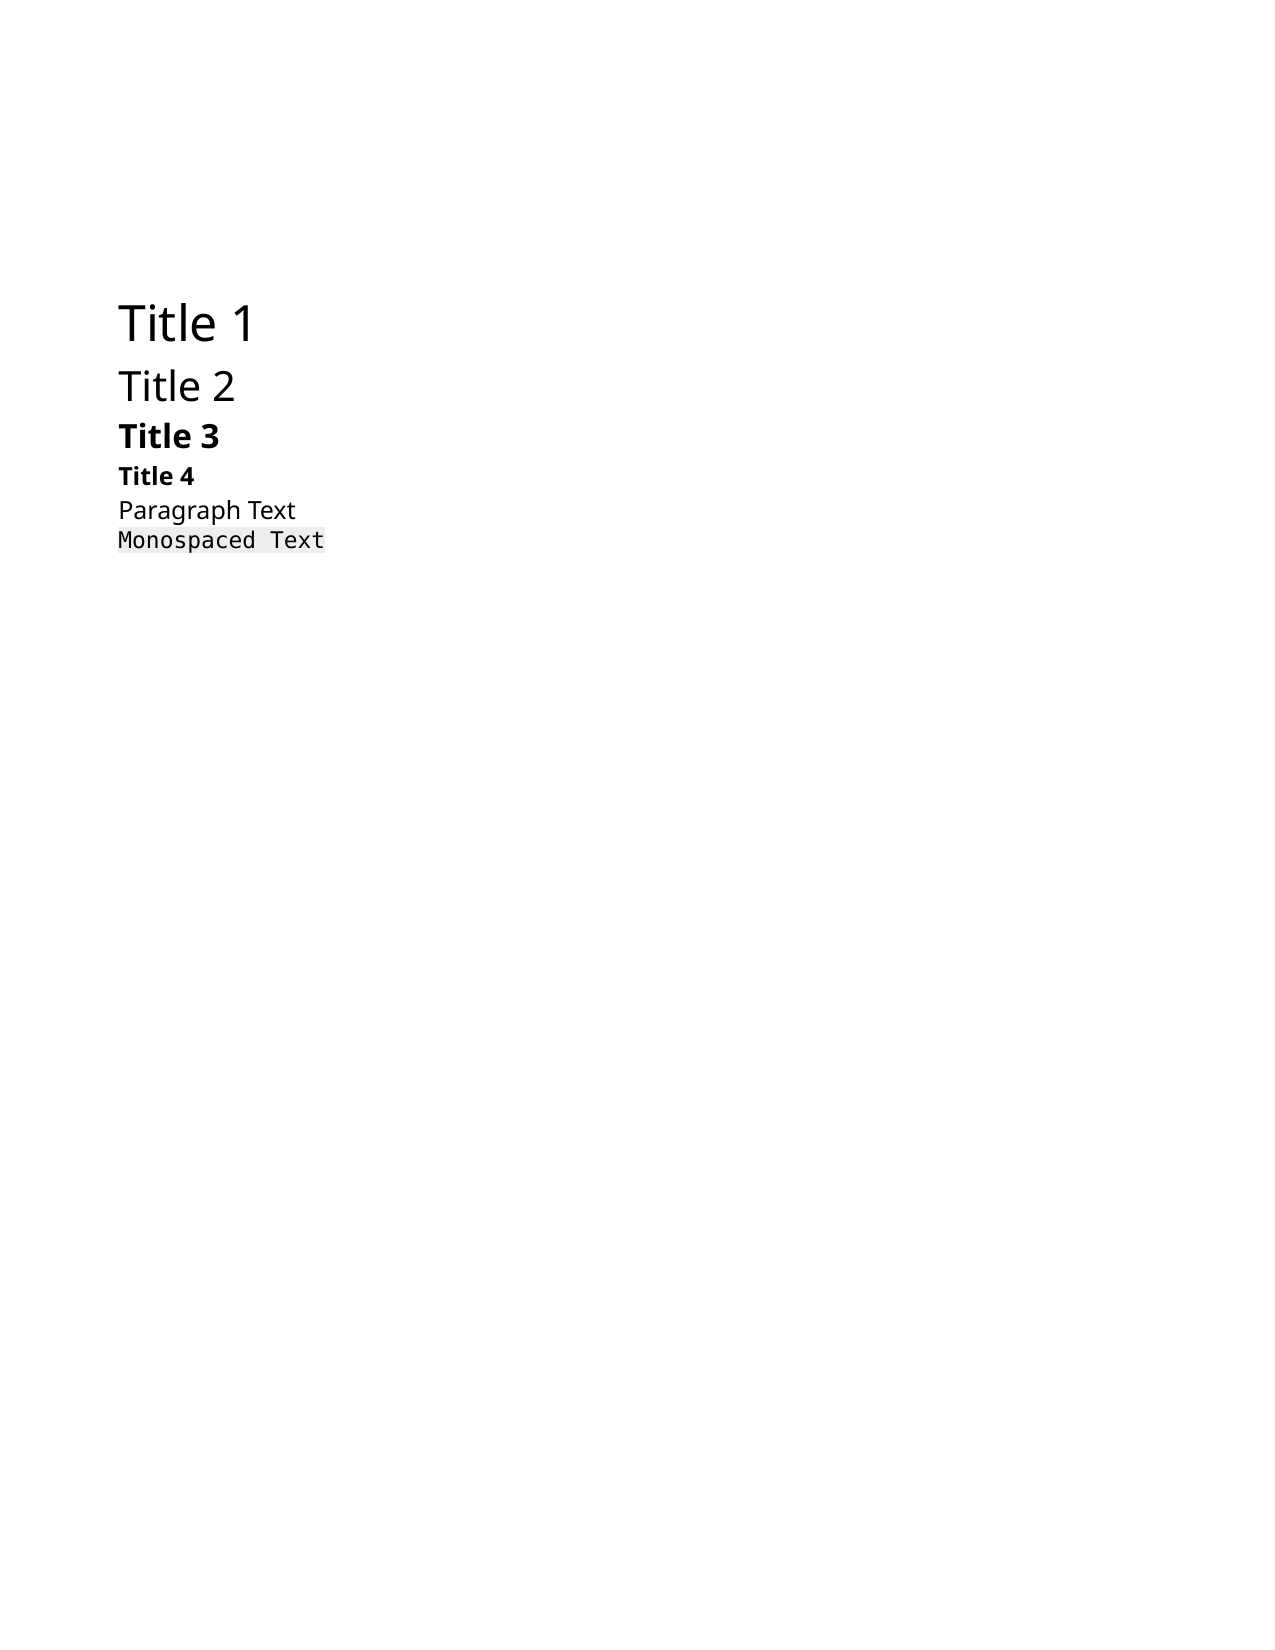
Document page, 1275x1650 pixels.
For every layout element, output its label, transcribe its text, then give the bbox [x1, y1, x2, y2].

text Monospaced Text [118, 527, 1157, 553]
text Title 3 [118, 413, 1157, 459]
text Title 4 [118, 459, 1157, 493]
text Paragraph Text [118, 493, 1157, 527]
text Title 1 [118, 288, 1157, 357]
text Title 2 [118, 357, 1157, 413]
